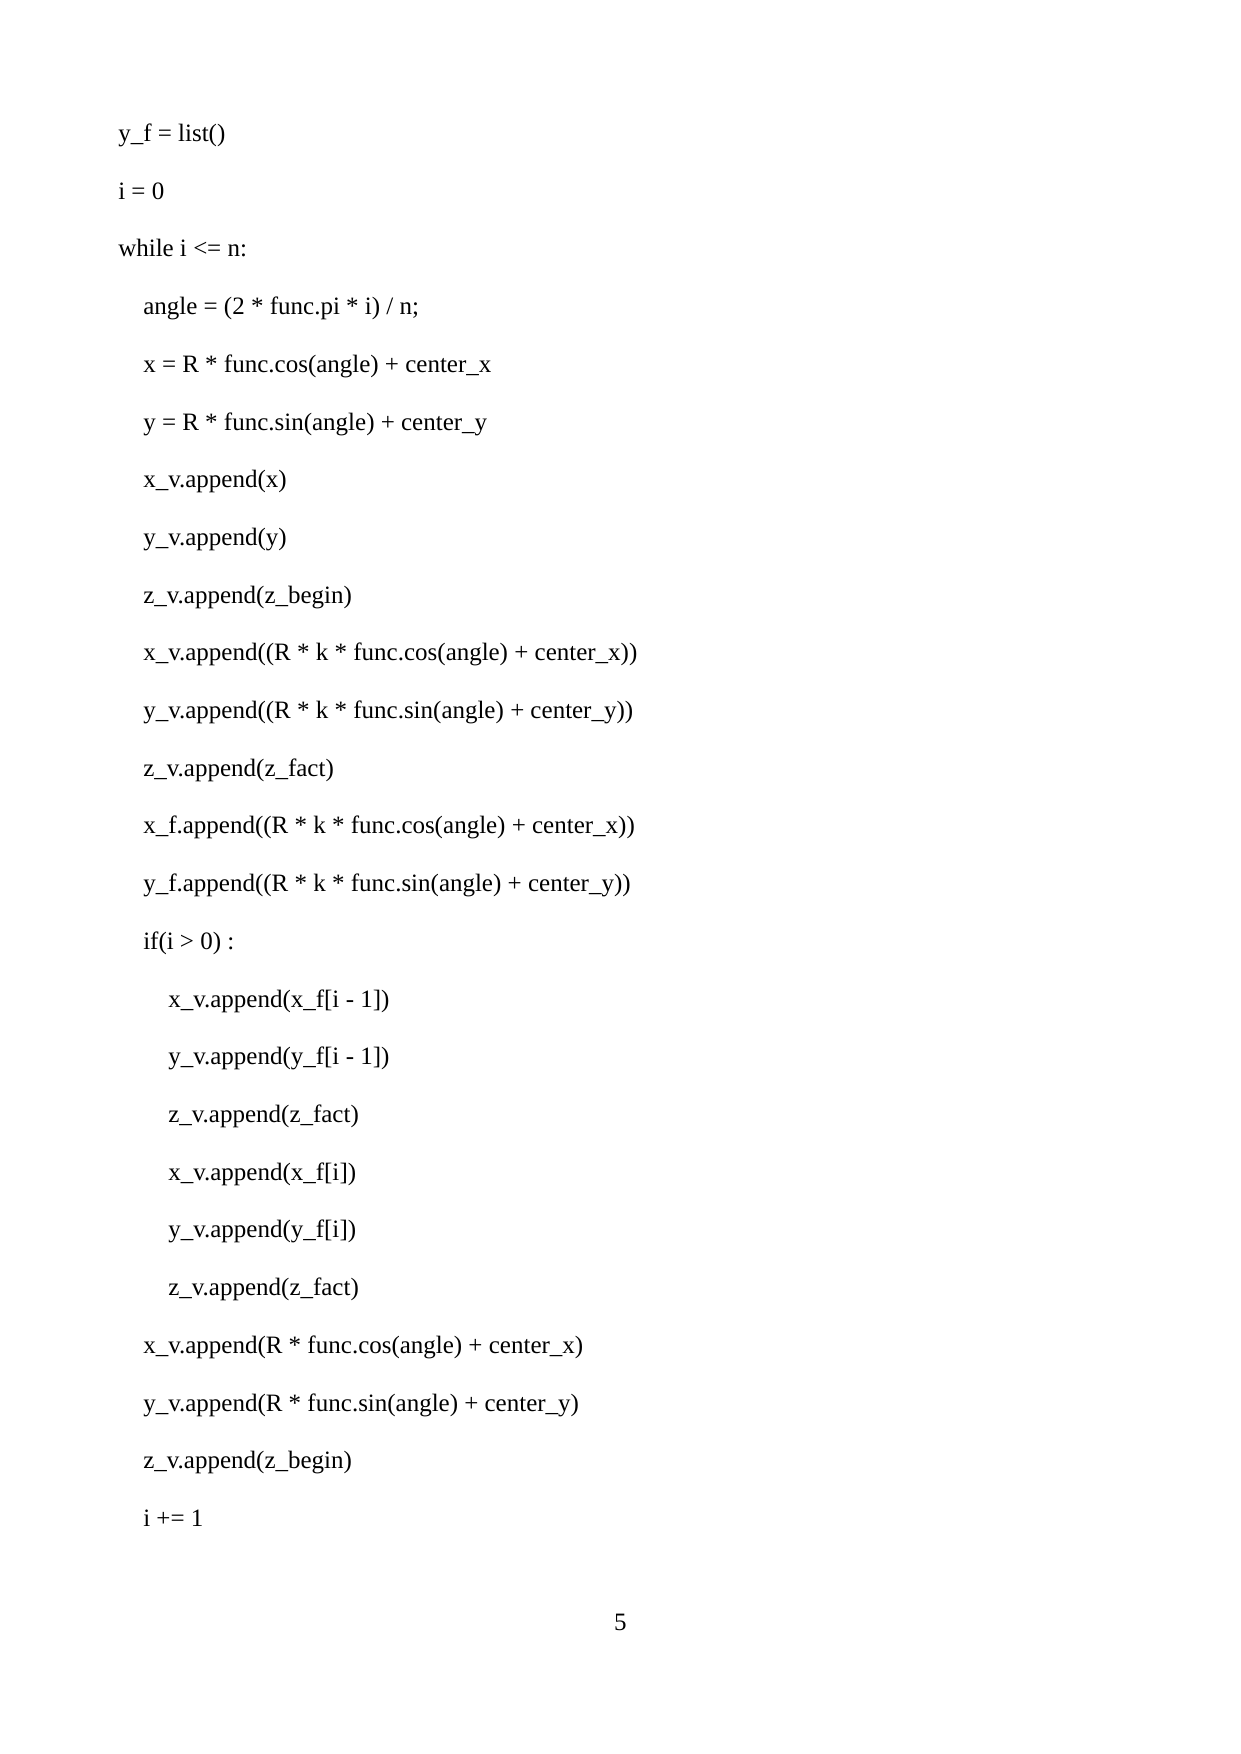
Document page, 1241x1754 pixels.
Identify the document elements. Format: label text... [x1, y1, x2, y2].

text x = R * func.cos(angle) + center_x [118, 349, 1122, 378]
text z_v.append(z_fact) [118, 1099, 1122, 1128]
text x_v.append(R * func.cos(angle) + center_x) [118, 1330, 1122, 1359]
text y_f = list() [118, 118, 1122, 147]
text i += 1 [118, 1503, 1122, 1532]
text y_f.append((R * k * func.sin(angle) + center_y)) [118, 868, 1122, 897]
text if(i > 0) : [118, 926, 1122, 955]
text x_v.append(x) [118, 464, 1122, 493]
text z_v.append(z_fact) [118, 1272, 1122, 1301]
text y_v.append((R * k * func.sin(angle) + center_y)) [118, 695, 1122, 724]
text y_v.append(y_f[i]) [118, 1214, 1122, 1243]
text x_v.append((R * k * func.cos(angle) + center_x)) [118, 637, 1122, 666]
text x_f.append((R * k * func.cos(angle) + center_x)) [118, 811, 1122, 839]
text y_v.append(y_f[i - 1]) [118, 1041, 1122, 1070]
text y_v.append(y) [118, 522, 1122, 551]
text z_v.append(z_fact) [118, 753, 1122, 782]
text y_v.append(R * func.sin(angle) + center_y) [118, 1388, 1122, 1416]
text angle = (2 * func.pi * i) / n; [118, 291, 1122, 320]
text while i <= n: [118, 233, 1122, 262]
text x_v.append(x_f[i]) [118, 1157, 1122, 1186]
text z_v.append(z_begin) [118, 580, 1122, 608]
text y = R * func.sin(angle) + center_y [118, 407, 1122, 435]
text i = 0 [118, 176, 1122, 204]
text z_v.append(z_begin) [118, 1445, 1122, 1474]
text x_v.append(x_f[i - 1]) [118, 984, 1122, 1012]
